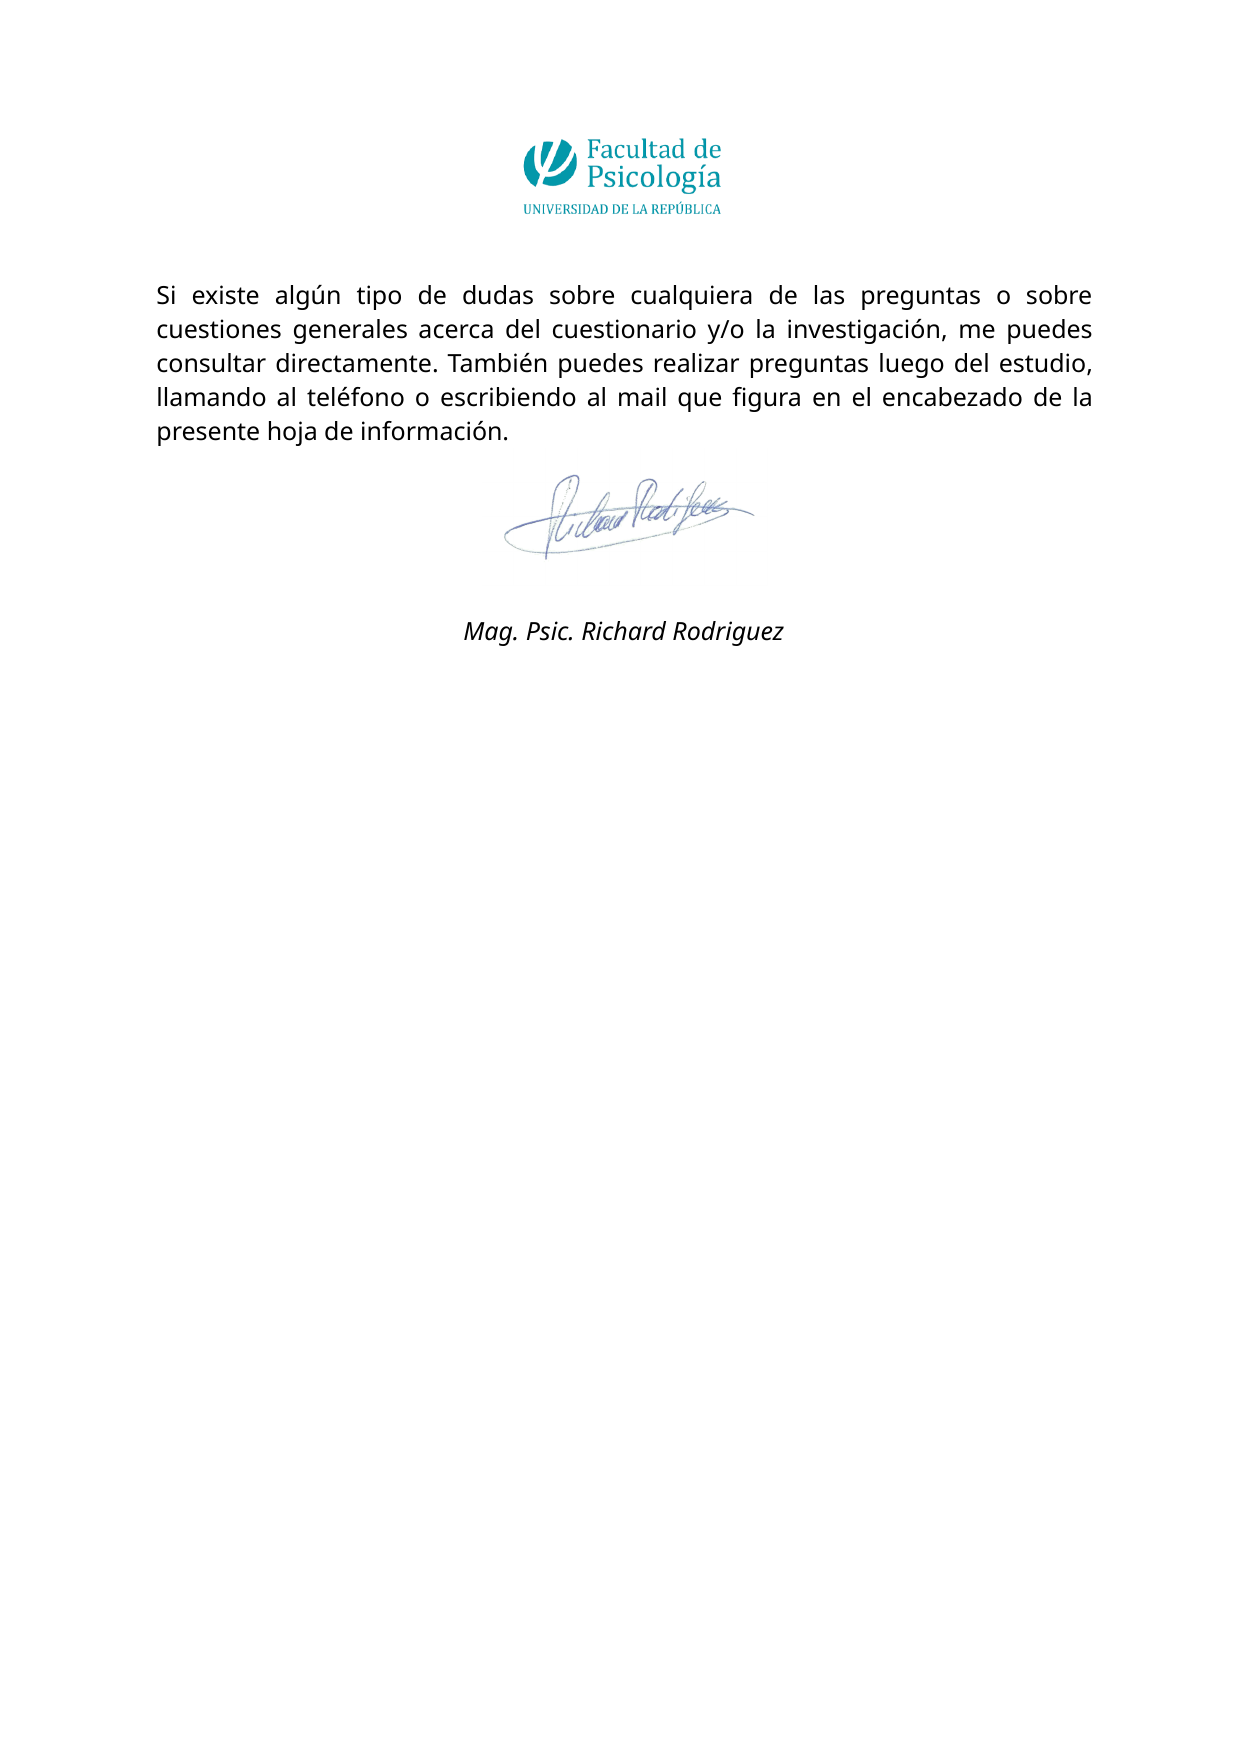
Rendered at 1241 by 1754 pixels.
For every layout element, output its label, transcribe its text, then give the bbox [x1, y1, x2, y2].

text Mag. Psic. Richard Rodriguez [156, 613, 1094, 647]
text Si existe algún tipo de dudas sobre cualquiera de las preguntas o sobre cuestiones generales acerca del cuestionario y/o la investigación, me puedes consultar directamente. También puedes realizar preguntas luego del estudio, llamando al teléfono o escribiendo al mail que figura en el encabezado de la presente hoja de información. [156, 278, 1094, 448]
picture [518, 132, 732, 223]
picture [482, 448, 768, 586]
